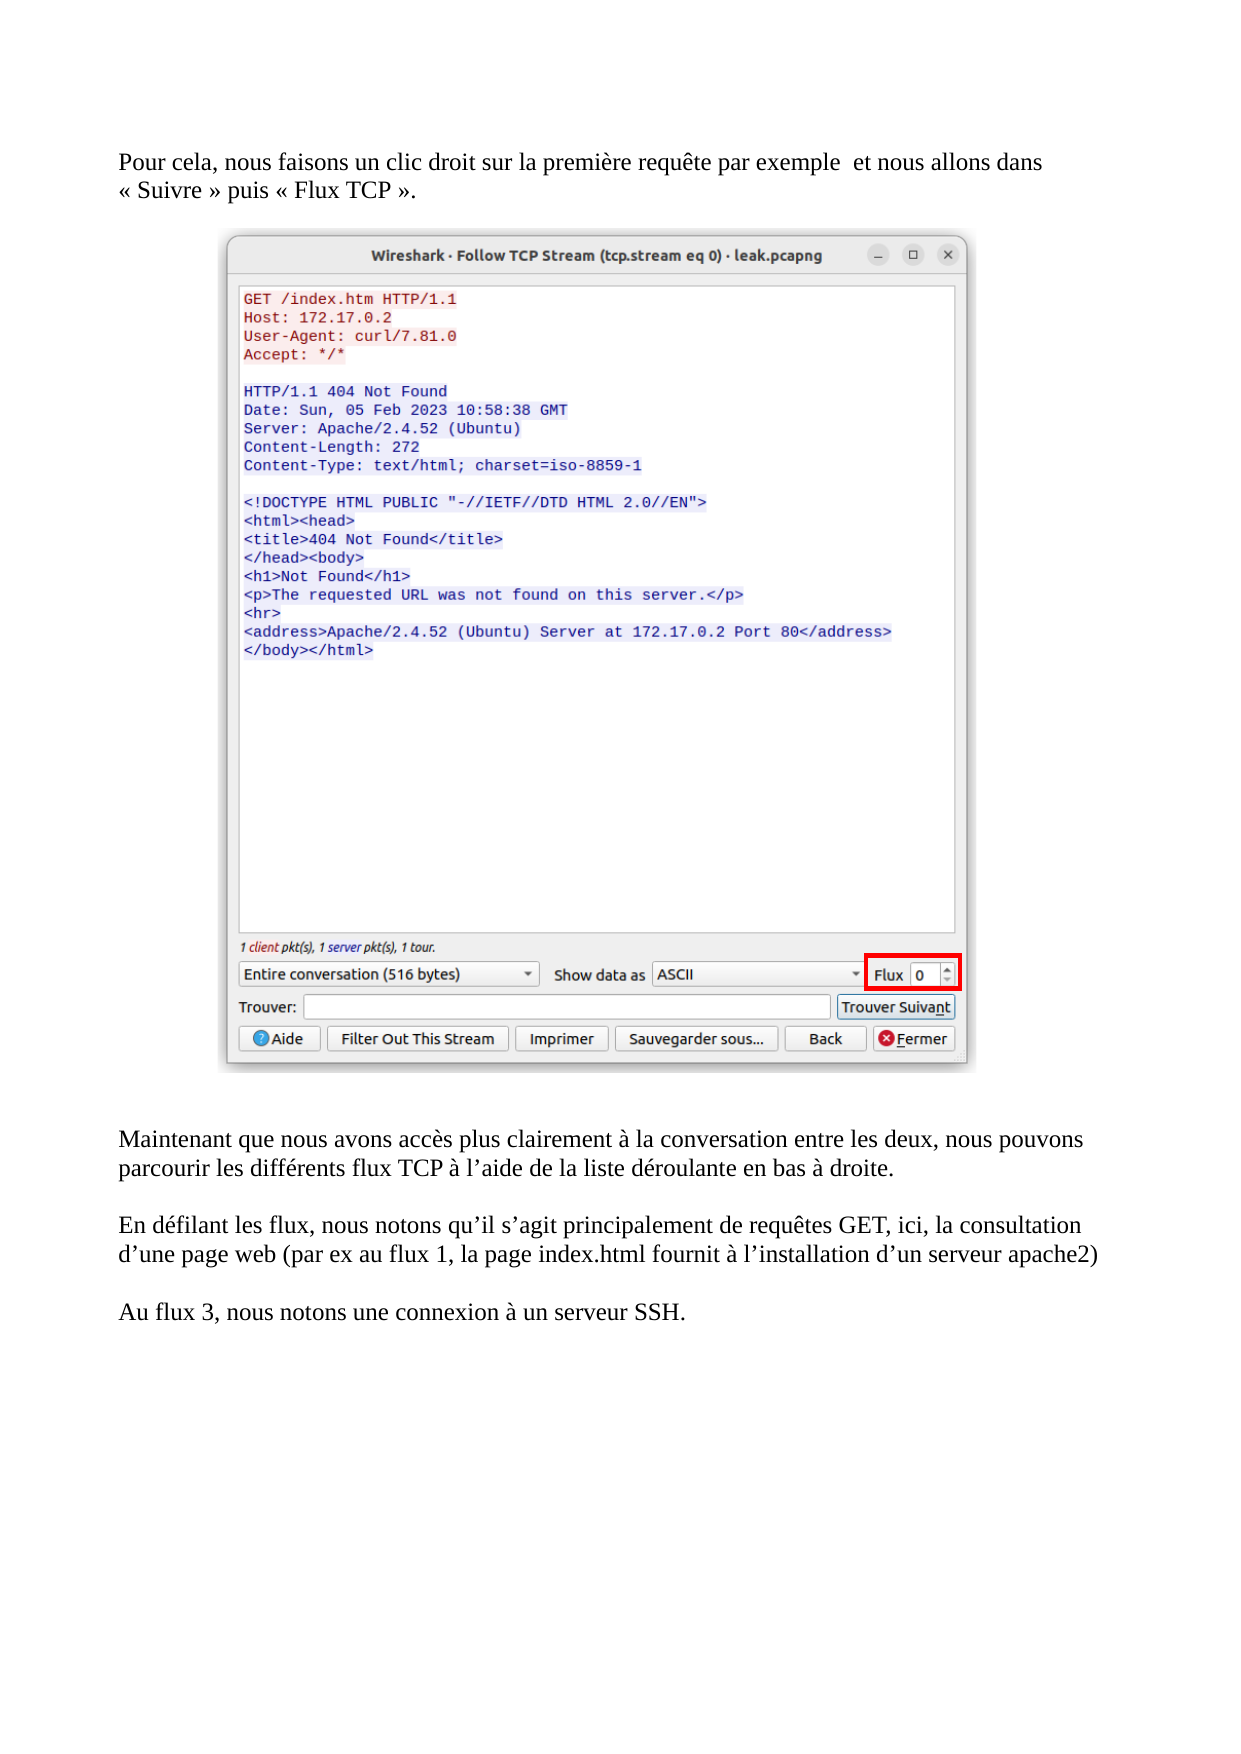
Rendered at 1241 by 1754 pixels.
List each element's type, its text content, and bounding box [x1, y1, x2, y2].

text Pour cela, nous faisons un clic droit sur la première requête par exemple et nous allons dans « Suivre » puis « Flux TCP ». [118, 147, 1122, 204]
picture [217, 228, 977, 1073]
text En défilant les flux, nous notons qu’il s’agit principalement de requêtes GET, ici, la consultation d’une page web (par ex au flux 1, la page index.html fournit à l’installation d’un serveur apache2) [118, 1211, 1122, 1268]
text Maintenant que nous avons accès plus clairement à la conversation entre les deux, nous pouvons parcourir les différents flux TCP à l’aide de la liste déroulante en bas à droite. [118, 1124, 1122, 1182]
text Au flux 3, nous notons une connexion à un serveur SSH. [118, 1297, 1122, 1326]
